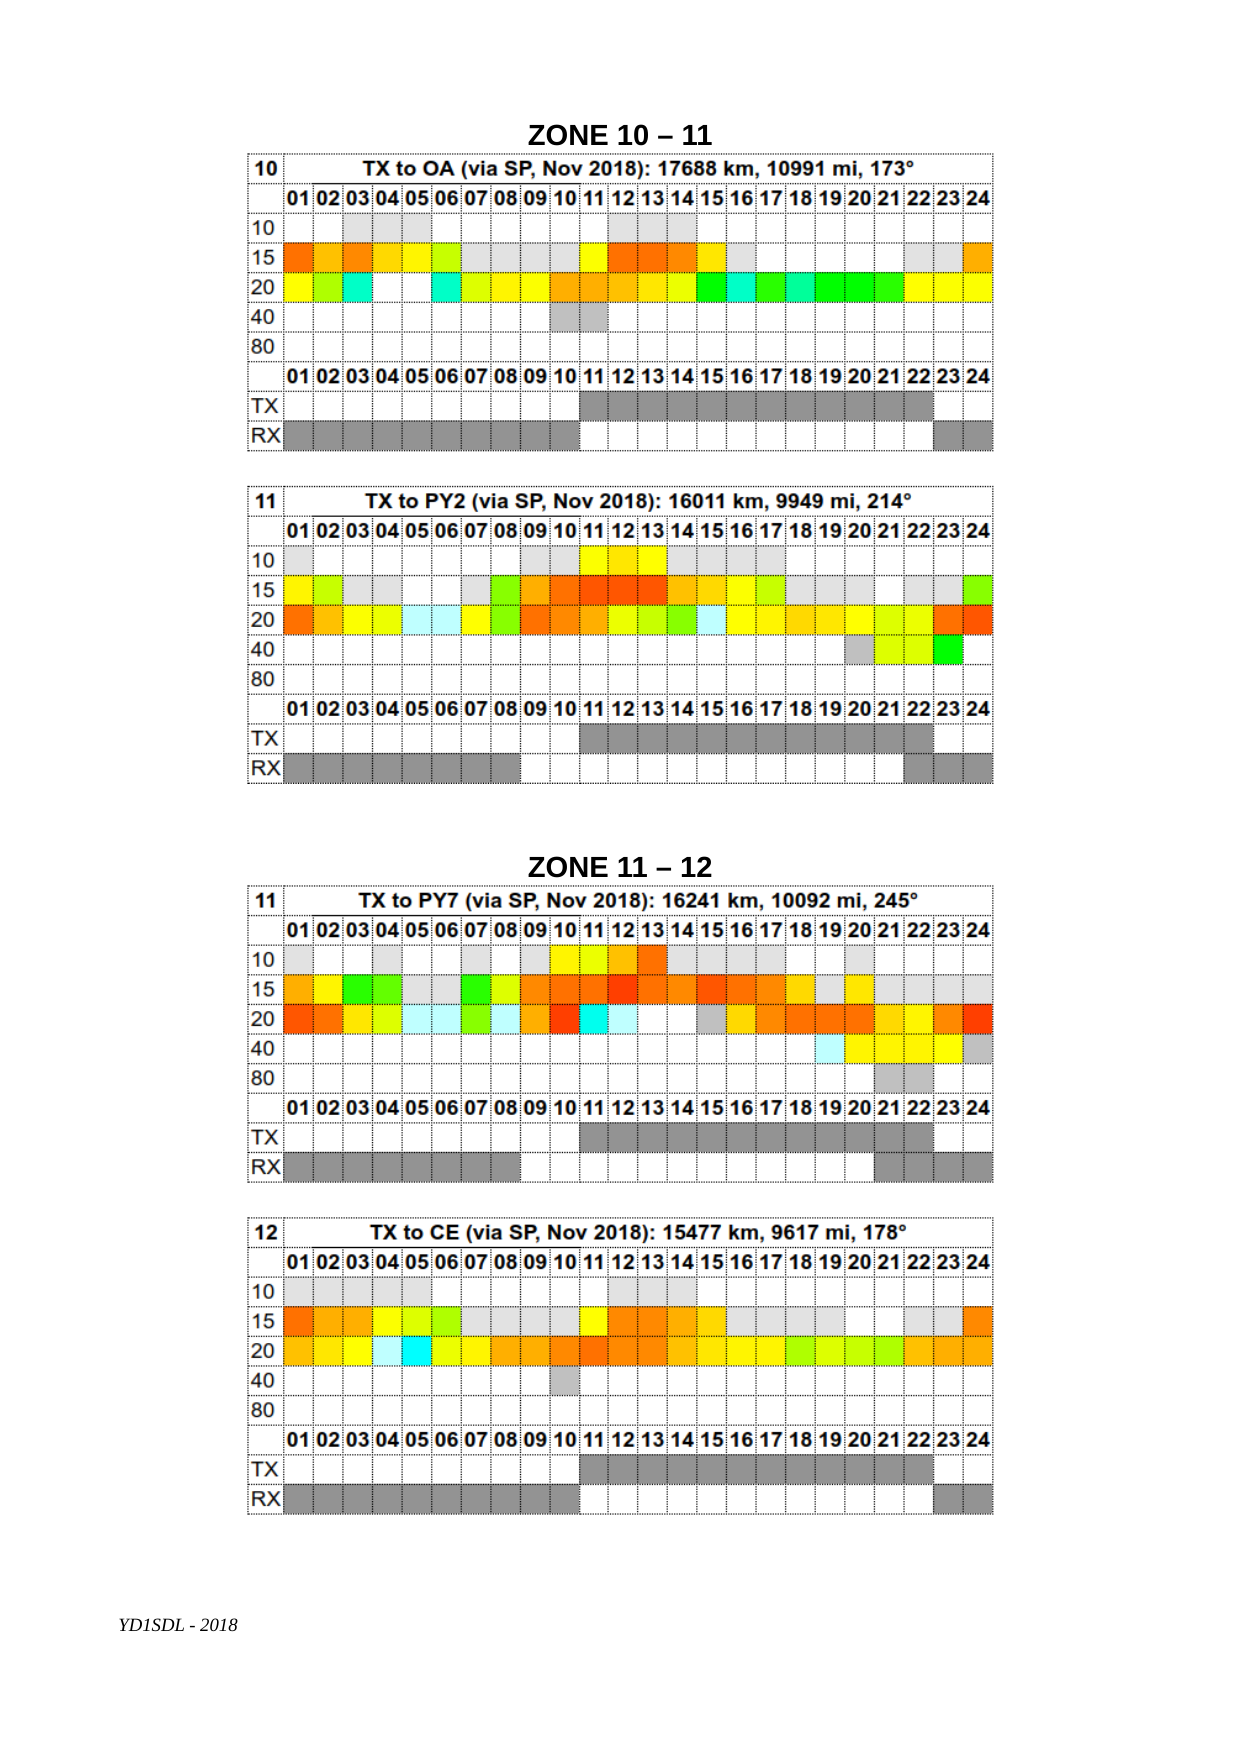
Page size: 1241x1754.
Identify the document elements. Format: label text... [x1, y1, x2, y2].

picture [245, 883, 995, 1516]
picture [245, 151, 995, 784]
text ZONE 11 – 12 [118, 850, 1122, 884]
text ZONE 10 – 11 [118, 118, 1122, 152]
